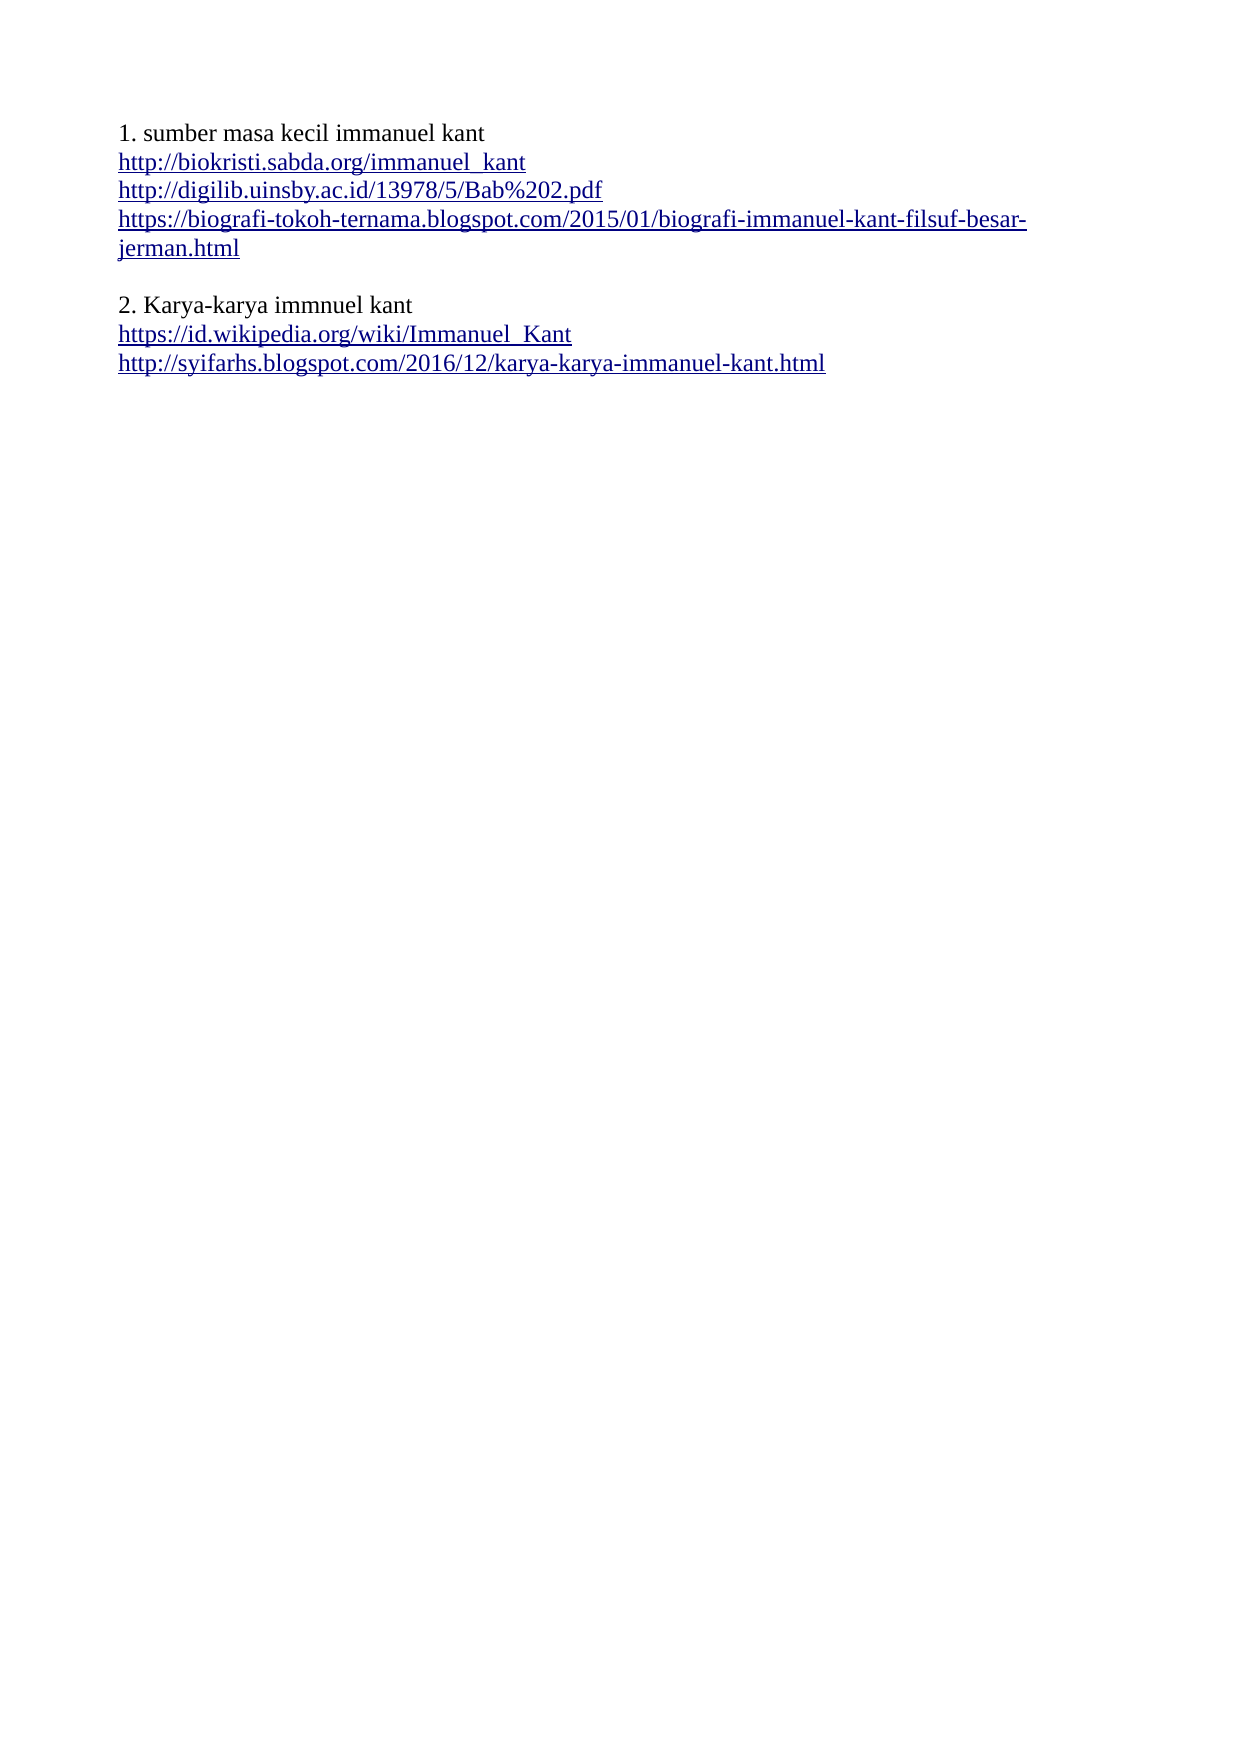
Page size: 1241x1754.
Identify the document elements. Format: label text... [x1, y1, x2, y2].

text 2. Karya-karya immnuel kant [118, 291, 1122, 319]
text 1. sumber masa kecil immanuel kant [118, 118, 1122, 147]
text https://id.wikipedia.org/wiki/Immanuel_Kant [118, 319, 1122, 348]
text https://biografi-tokoh-ternama.blogspot.com/2015/01/biografi-immanuel-kant-filsuf-besar-jerman.html [118, 204, 1122, 262]
text http://syifarhs.blogspot.com/2016/12/karya-karya-immanuel-kant.html [118, 348, 1122, 377]
text http://digilib.uinsby.ac.id/13978/5/Bab%202.pdf [118, 176, 1122, 204]
text http://biokristi.sabda.org/immanuel_kant [118, 147, 1122, 176]
